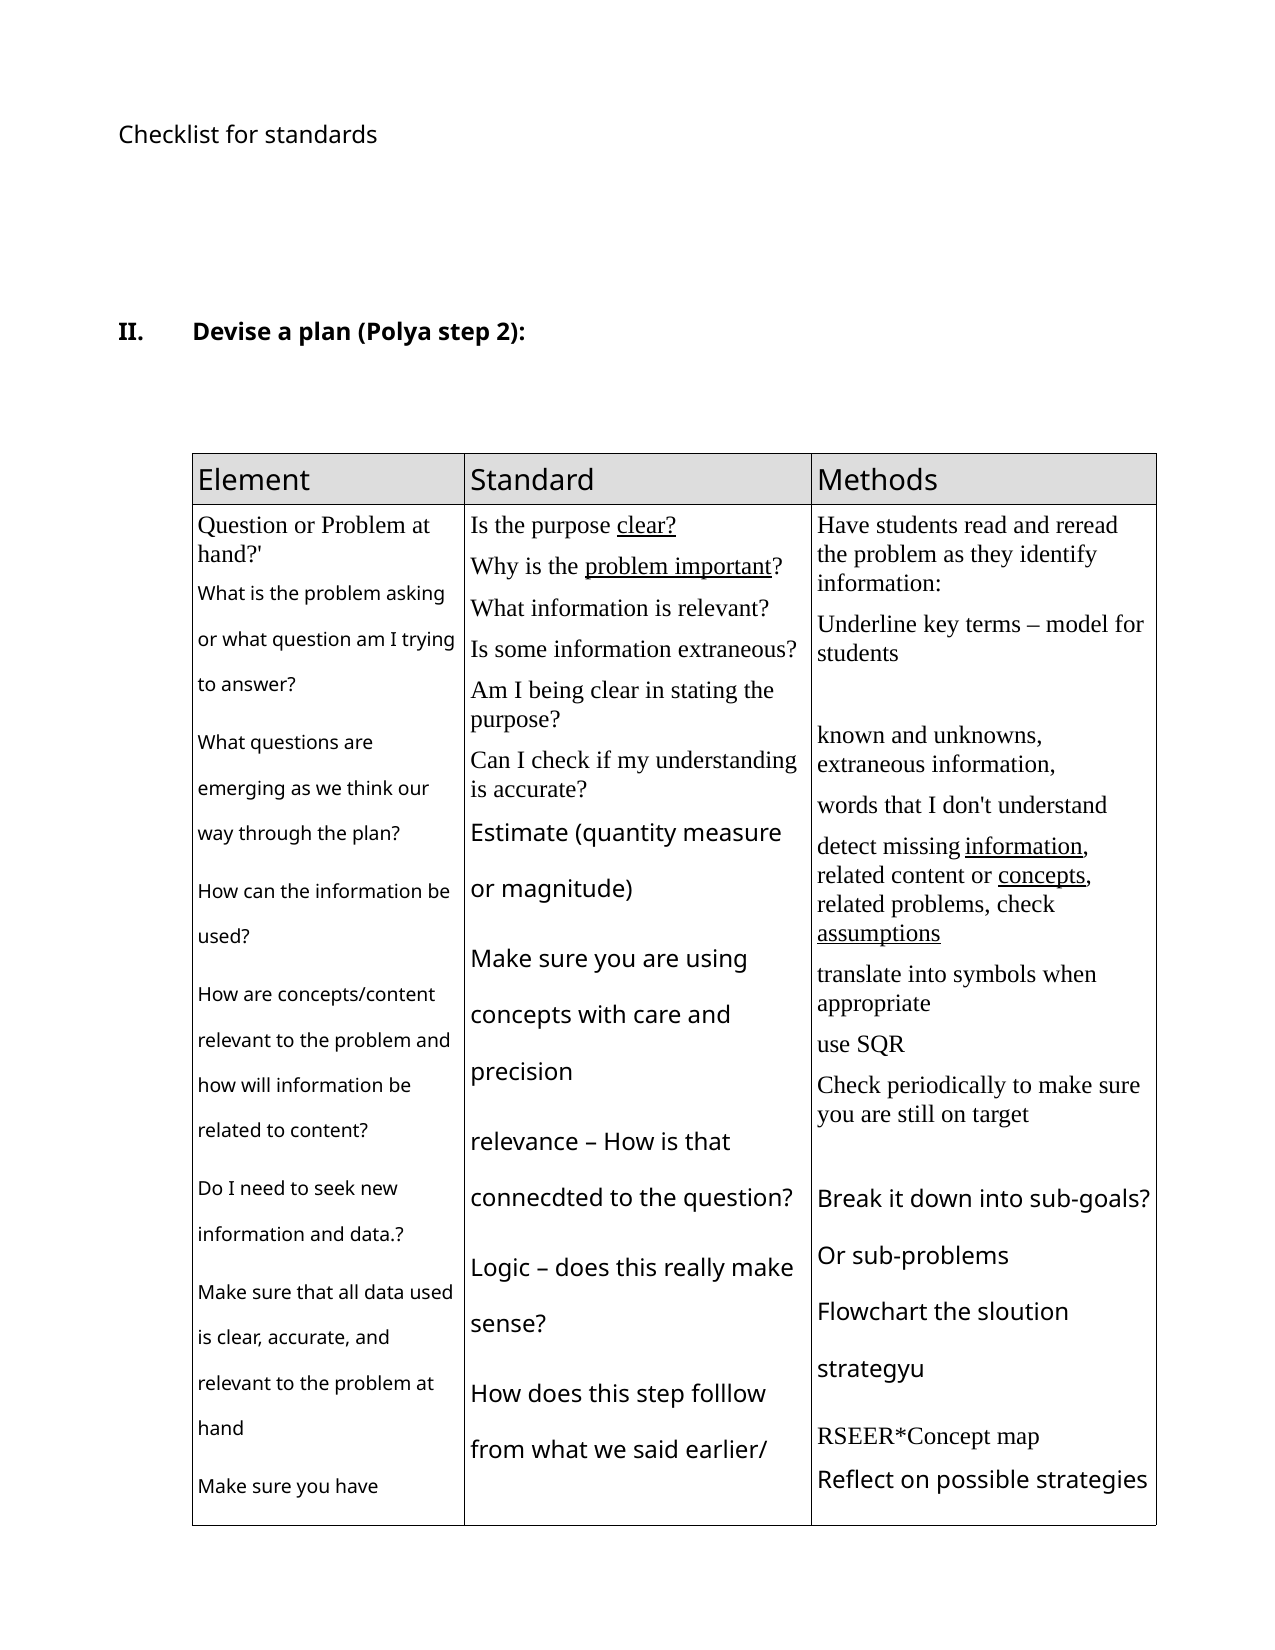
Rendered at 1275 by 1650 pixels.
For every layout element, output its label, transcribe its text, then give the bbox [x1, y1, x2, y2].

text Checklist for standards [118, 118, 1157, 175]
table_cell Question or Problem at hand?' What is the problem asking or what question am I trying to answer? What questions are emerging as we think our way through the plan? How can the information be used? How are concepts/content relevant to the problem and how will information be related to content? Do I need to seek new information and data.? Make sure that all data used is clear, accurate, and relevant to the problem at hand Make sure you have [193, 505, 464, 1525]
table_header Methods [812, 454, 1156, 504]
table_header Element [193, 454, 464, 504]
table_header Standard [465, 454, 811, 504]
table_cell Have students read and reread the problem as they identify information: Underline key terms – model for students known and unknowns, extraneous information, words that I don't understand detect missing information, related content or concepts, related problems, check assumptions translate into symbols when appropriate use SQR Check periodically to make sure you are still on target Break it down into sub-goals? Or sub-problems Flowchart the sloution strategyu RSEER*Concept map Reflect on possible strategies [812, 505, 1156, 1525]
table_cell Is the purpose clear? Why is the problem important? What information is relevant? Is some information extraneous? Am I being clear in stating the purpose? Can I check if my understanding is accurate? Estimate (quantity measure or magnitude) Make sure you are using concepts with care and precision relevance – How is that connecdted to the question? Logic – does this really make sense? How does this step folllow from what we said earlier/ [465, 505, 811, 1525]
text II. Devise a plan (Polya step 2): [118, 314, 1157, 371]
